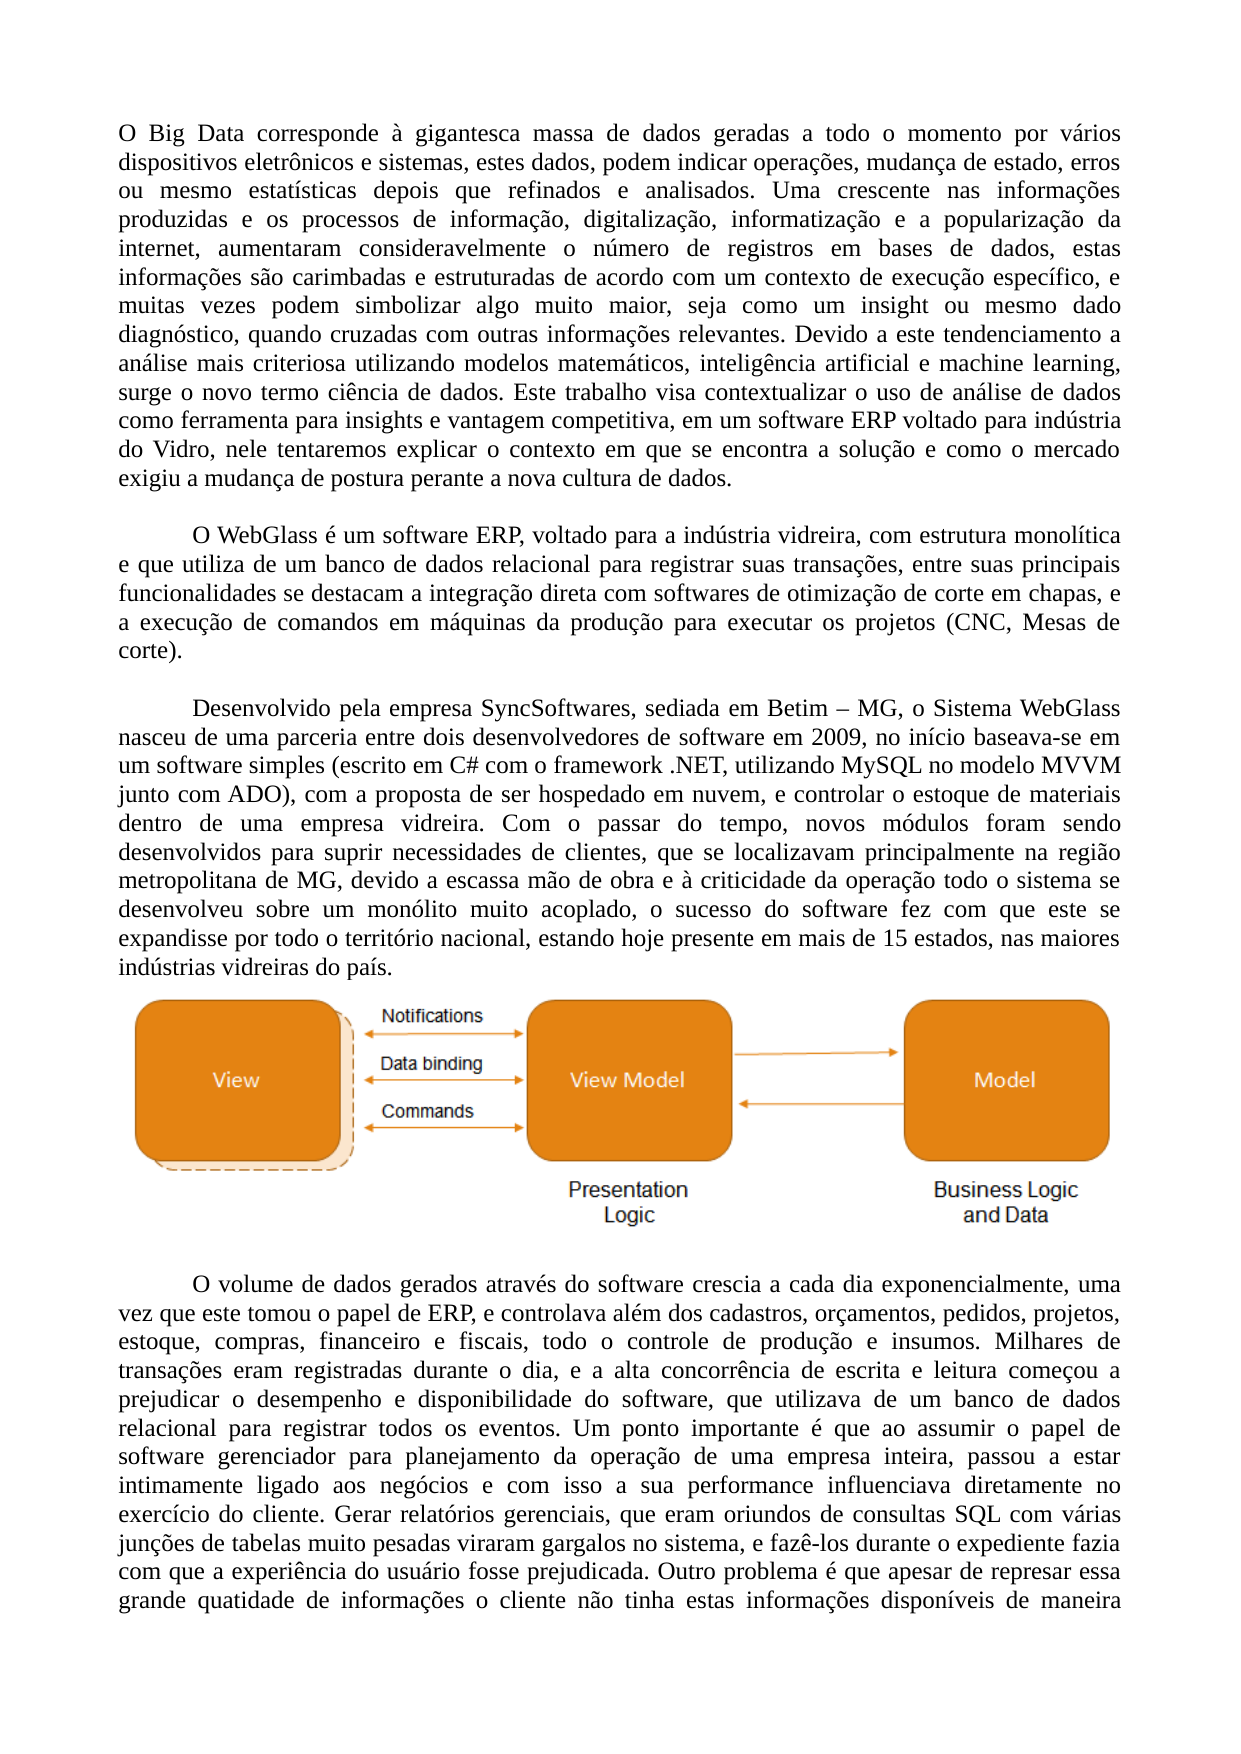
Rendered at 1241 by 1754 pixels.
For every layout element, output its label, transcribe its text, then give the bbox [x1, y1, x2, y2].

picture [118, 980, 1123, 1241]
text O Big Data corresponde à gigantesca massa de dados geradas a todo o momento por vários dispositivos eletrônicos e sistemas, estes dados, podem indicar operações, mudança de estado, erros ou mesmo estatísticas depois que refinados e analisados. Uma crescente nas informações produzidas e os processos de informação, digitalização, informatização e a popularização da internet, aumentaram consideravelmente o número de registros em bases de dados, estas informações são carimbadas e estruturadas de acordo com um contexto de execução específico, e muitas vezes podem simbolizar algo muito maior, seja como um insight ou mesmo dado diagnóstico, quando cruzadas com outras informações relevantes. Devido a este tendenciamento a análise mais criteriosa utilizando modelos matemáticos, inteligência artificial e machine learning, surge o novo termo ciência de dados. Este trabalho visa contextualizar o uso de análise de dados como ferramenta para insights e vantagem competitiva, em um software ERP voltado para indústria do Vidro, nele tentaremos explicar o contexto em que se encontra a solução e como o mercado exigiu a mudança de postura perante a nova cultura de dados. [118, 118, 1122, 492]
text O volume de dados gerados através do software crescia a cada dia exponencialmente, uma vez que este tomou o papel de ERP, e controlava além dos cadastros, orçamentos, pedidos, projetos, estoque, compras, financeiro e fiscais, todo o controle de produção e insumos. Milhares de transações eram registradas durante o dia, e a alta concorrência de escrita e leitura começou a prejudicar o desempenho e disponibilidade do software, que utilizava de um banco de dados relacional para registrar todos os eventos. Um ponto importante é que ao assumir o papel de software gerenciador para planejamento da operação de uma empresa inteira, passou a estar intimamente ligado aos negócios e com isso a sua performance influenciava diretamente no exercício do cliente. Gerar relatórios gerenciais, que eram oriundos de consultas SQL com várias junções de tabelas muito pesadas viraram gargalos no sistema, e fazê-los durante o expediente fazia com que a experiência do usuário fosse prejudicada. Outro problema é que apesar de represar essa grande quatidade de informações o cliente não tinha estas informações disponíveis de maneira [118, 1269, 1122, 1614]
text O WebGlass é um software ERP, voltado para a indústria vidreira, com estrutura monolítica e que utiliza de um banco de dados relacional para registrar suas transações, entre suas principais funcionalidades se destacam a integração direta com softwares de otimização de corte em chapas, e a execução de comandos em máquinas da produção para executar os projetos (CNC, Mesas de corte). [118, 521, 1122, 664]
text Desenvolvido pela empresa SyncSoftwares, sediada em Betim – MG, o Sistema WebGlass nasceu de uma parceria entre dois desenvolvedores de software em 2009, no início baseava-se em um software simples (escrito em C# com o framework .NET, utilizando MySQL no modelo MVVM junto com ADO), com a proposta de ser hospedado em nuvem, e controlar o estoque de materiais dentro de uma empresa vidreira. Com o passar do tempo, novos módulos foram sendo desenvolvidos para suprir necessidades de clientes, que se localizavam principalmente na região metropolitana de MG, devido a escassa mão de obra e à criticidade da operação todo o sistema se desenvolveu sobre um monólito muito acoplado, o sucesso do software fez com que este se expandisse por todo o território nacional, estando hoje presente em mais de 15 estados, nas maiores indústrias vidreiras do país. [118, 693, 1122, 980]
